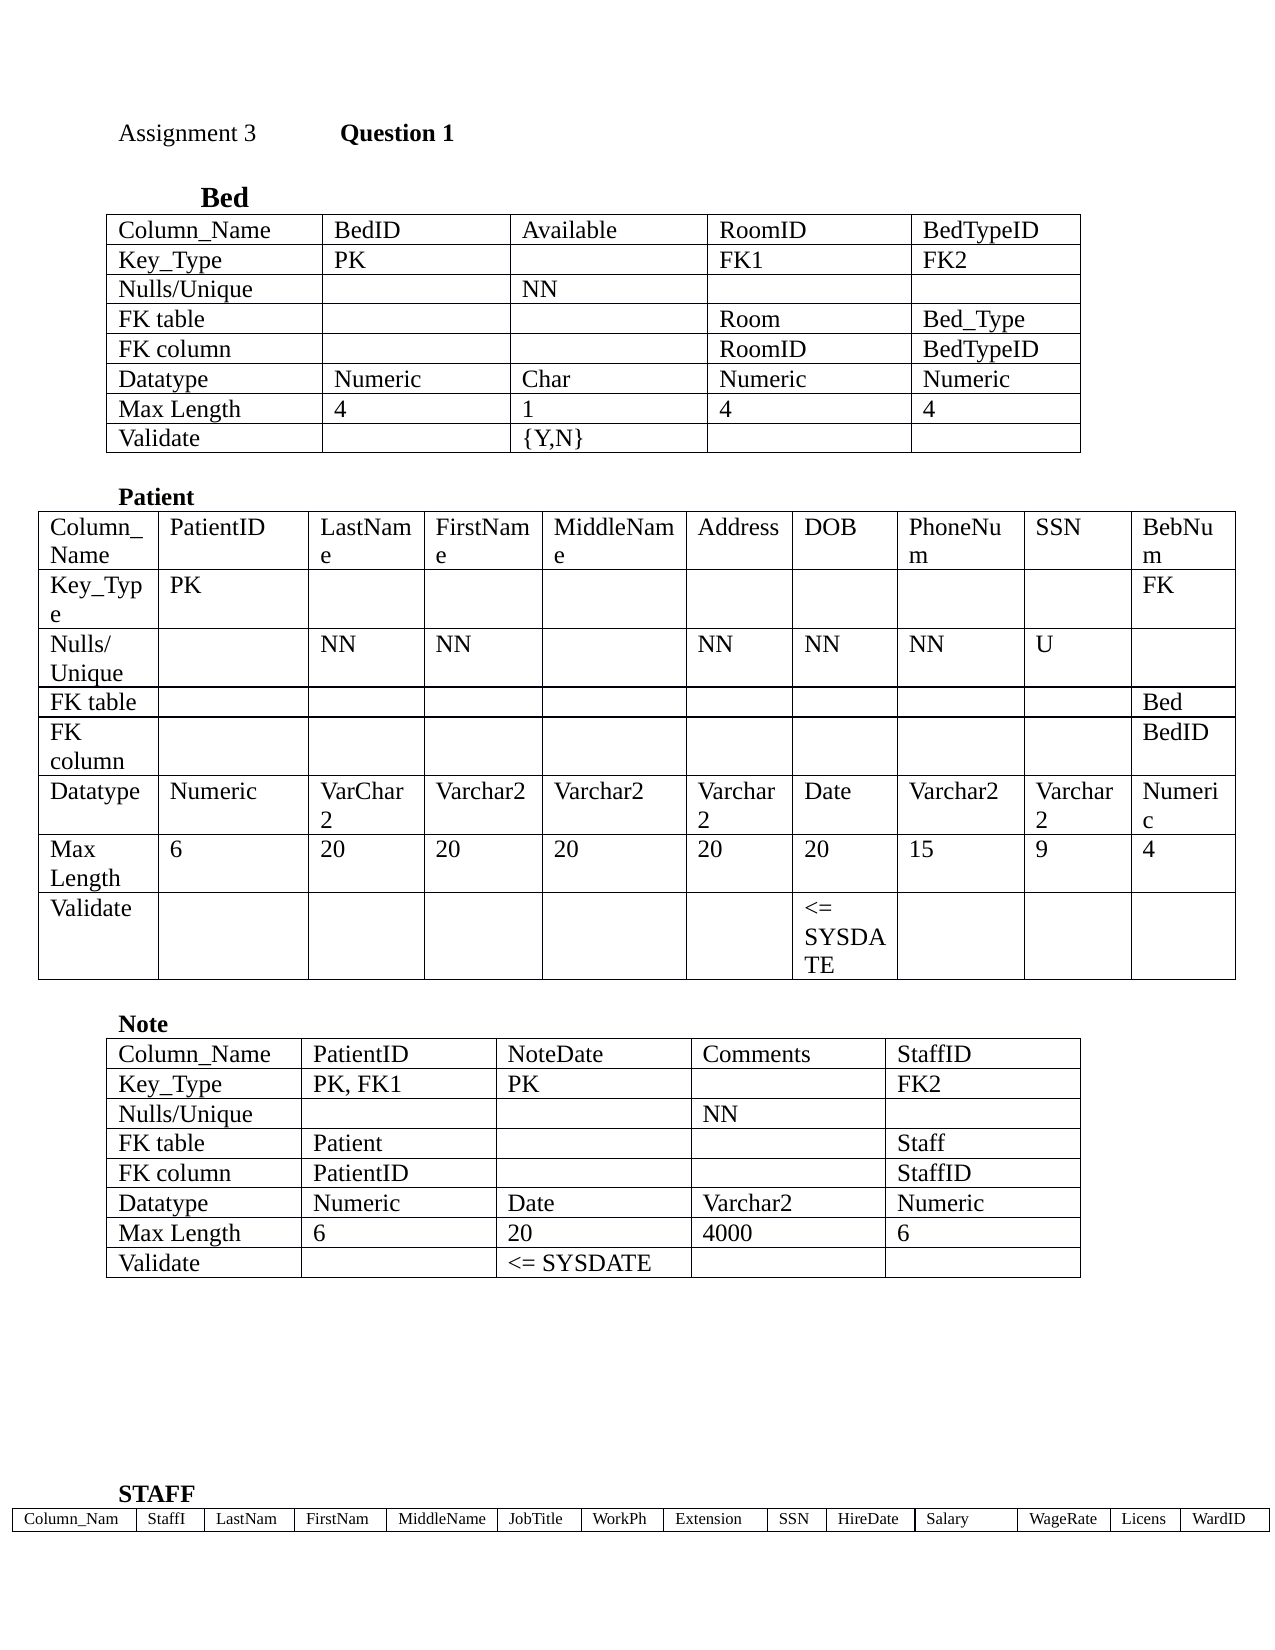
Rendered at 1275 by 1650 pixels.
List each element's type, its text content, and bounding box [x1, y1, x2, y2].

table_cell [898, 570, 1024, 628]
table_cell [543, 718, 686, 775]
table_header Salary [916, 1509, 1017, 1531]
table_header DOB [793, 512, 897, 569]
table_cell Bed [1132, 688, 1235, 716]
table_cell [497, 1099, 691, 1127]
table_cell [159, 688, 308, 716]
table_cell Char [511, 364, 707, 393]
table_cell [886, 1248, 1080, 1277]
table_cell Datatype [107, 1188, 301, 1217]
table_cell [425, 718, 542, 775]
table_cell Key_Type [39, 570, 158, 628]
table_header Licens [1111, 1509, 1180, 1531]
table_cell Varchar2 [543, 776, 686, 833]
table_cell [309, 688, 424, 716]
table_header LastName [309, 512, 424, 569]
table_cell [302, 1248, 496, 1277]
table_header Extension [664, 1509, 767, 1531]
table_cell Max Length [107, 1218, 301, 1247]
table_cell NN [692, 1099, 885, 1127]
table_cell FK2 [886, 1069, 1080, 1098]
table_cell [687, 718, 792, 775]
table_cell [425, 893, 542, 979]
table_header JobTitle [498, 1509, 581, 1531]
table_cell [302, 1099, 496, 1127]
table_cell BedID [1132, 718, 1235, 775]
table_header Column_Nam [13, 1509, 136, 1531]
text Patient [118, 482, 1157, 511]
table_header Available [511, 215, 707, 244]
text Bed [118, 180, 1157, 214]
table_cell Numeric [912, 364, 1080, 393]
table_cell [497, 1129, 691, 1157]
table_cell Numeric [708, 364, 911, 393]
table_cell BedTypeID [912, 334, 1080, 363]
table_cell [543, 629, 686, 686]
table_cell 6 [302, 1218, 496, 1247]
table_cell 15 [898, 835, 1024, 892]
table_cell [912, 424, 1080, 452]
table_cell Nulls/Unique [107, 275, 322, 303]
table_cell [793, 718, 897, 775]
table_header PatientID [159, 512, 308, 569]
table_cell 1 [511, 394, 707, 422]
table_cell NN [511, 275, 707, 303]
table_cell FK column [107, 334, 322, 363]
table_cell [543, 893, 686, 979]
table_header BebNum [1132, 512, 1235, 569]
table_header WardID [1181, 1509, 1269, 1531]
table_cell Key_Type [107, 1069, 301, 1098]
table_cell Validate [39, 893, 158, 979]
table_cell Numeric [302, 1188, 496, 1217]
table_cell VarChar2 [309, 776, 424, 833]
table_cell <= SYSDATE [497, 1248, 691, 1277]
table_cell [692, 1159, 885, 1187]
table_header SSN [1025, 512, 1131, 569]
table_cell [323, 334, 510, 363]
table_cell Nulls/Unique [107, 1099, 301, 1127]
table_cell [692, 1129, 885, 1157]
table_cell [708, 424, 911, 452]
table_header HireDate [827, 1509, 914, 1531]
table_cell PatientID [302, 1159, 496, 1187]
table_cell [425, 688, 542, 716]
table_cell FK table [107, 304, 322, 333]
table_header RoomID [708, 215, 911, 244]
table_cell [323, 424, 510, 452]
table_cell <= SYSDATE [793, 893, 897, 979]
table_cell Validate [107, 424, 322, 452]
table_cell Datatype [107, 364, 322, 393]
table_cell FK column [39, 718, 158, 775]
text Note [118, 1009, 1157, 1038]
table_cell [898, 893, 1024, 979]
table_cell Max Length [39, 835, 158, 892]
table_cell [1025, 893, 1131, 979]
table_cell Room [708, 304, 911, 333]
table_cell Date [793, 776, 897, 833]
table_cell Bed_Type [912, 304, 1080, 333]
table_header BedTypeID [912, 215, 1080, 244]
table_cell 20 [497, 1218, 691, 1247]
table_cell NN [898, 629, 1024, 686]
table_cell [692, 1248, 885, 1277]
table_cell 20 [793, 835, 897, 892]
table_header Column_Name [39, 512, 158, 569]
table_cell 4 [912, 394, 1080, 422]
text STAFF [118, 1479, 1157, 1508]
table_cell NN [793, 629, 897, 686]
table_cell PK, FK1 [302, 1069, 496, 1098]
table_cell [1025, 688, 1131, 716]
table_cell 6 [886, 1218, 1080, 1247]
table_cell Validate [107, 1248, 301, 1277]
table_cell 20 [687, 835, 792, 892]
table_header LastNam [205, 1509, 294, 1531]
table_cell StaffID [886, 1159, 1080, 1187]
table_cell Varchar2 [687, 776, 792, 833]
table_cell [886, 1099, 1080, 1127]
table_cell [543, 570, 686, 628]
table_header NoteDate [497, 1039, 691, 1068]
table_cell Patient [302, 1129, 496, 1157]
table_cell Numeric [323, 364, 510, 393]
table_cell [898, 718, 1024, 775]
table_cell Date [497, 1188, 691, 1217]
table_cell [425, 570, 542, 628]
table_cell Varchar2 [1025, 776, 1131, 833]
table_header StaffI [137, 1509, 204, 1531]
table_cell [687, 570, 792, 628]
table_cell PK [159, 570, 308, 628]
table_header Column_Name [107, 215, 322, 244]
table_cell {Y,N} [511, 424, 707, 452]
table_cell PK [497, 1069, 691, 1098]
table_cell [692, 1069, 885, 1098]
table_cell FK [1132, 570, 1235, 628]
table_cell [687, 893, 792, 979]
table_header PhoneNum [898, 512, 1024, 569]
table_header WorkPh [582, 1509, 663, 1531]
table_cell [793, 688, 897, 716]
table_header FirstName [425, 512, 542, 569]
table_cell Numeric [159, 776, 308, 833]
table_cell 4 [1132, 835, 1235, 892]
table_cell [159, 718, 308, 775]
table_cell Staff [886, 1129, 1080, 1157]
table_cell [1025, 718, 1131, 775]
table_header WageRate [1018, 1509, 1110, 1531]
table_cell NN [309, 629, 424, 686]
table_header BedID [323, 215, 510, 244]
table_cell [497, 1159, 691, 1187]
table_cell FK table [107, 1129, 301, 1157]
table_cell Varchar2 [898, 776, 1024, 833]
table_cell Max Length [107, 394, 322, 422]
table_cell NN [687, 629, 792, 686]
table_header FirstNam [295, 1509, 386, 1531]
table_cell FK column [107, 1159, 301, 1187]
table_cell [323, 275, 510, 303]
table_cell 6 [159, 835, 308, 892]
table_cell [323, 304, 510, 333]
table_cell Numeric [886, 1188, 1080, 1217]
table_header Column_Name [107, 1039, 301, 1068]
table_cell 4000 [692, 1218, 885, 1247]
table_header StaffID [886, 1039, 1080, 1068]
table_cell [1132, 629, 1235, 686]
table_cell [793, 570, 897, 628]
table_cell [511, 245, 707, 273]
table_cell NN [425, 629, 542, 686]
table_header MiddleName [543, 512, 686, 569]
table_cell Numeric [1132, 776, 1235, 833]
table_cell U [1025, 629, 1131, 686]
table_cell 9 [1025, 835, 1131, 892]
table_cell [708, 275, 911, 303]
table_cell 20 [309, 835, 424, 892]
table_cell 20 [425, 835, 542, 892]
table_cell Key_Type [107, 245, 322, 273]
table_cell PK [323, 245, 510, 273]
table_header PatientID [302, 1039, 496, 1068]
table_cell FK2 [912, 245, 1080, 273]
table_cell [912, 275, 1080, 303]
table_cell [898, 688, 1024, 716]
table_cell Varchar2 [692, 1188, 885, 1217]
table_cell [511, 334, 707, 363]
text Assignment 3 Question 1 [118, 118, 1157, 147]
table_cell 4 [708, 394, 911, 422]
table_cell [511, 304, 707, 333]
table_cell [1025, 570, 1131, 628]
table_header SSN [768, 1509, 826, 1531]
table_cell 4 [323, 394, 510, 422]
table_cell [309, 570, 424, 628]
table_cell FK1 [708, 245, 911, 273]
table_cell 20 [543, 835, 686, 892]
table_cell [687, 688, 792, 716]
table_cell RoomID [708, 334, 911, 363]
table_cell Varchar2 [425, 776, 542, 833]
table_header Address [687, 512, 792, 569]
table_cell [159, 893, 308, 979]
table_cell [543, 688, 686, 716]
table_cell [159, 629, 308, 686]
table_cell Datatype [39, 776, 158, 833]
table_cell FK table [39, 688, 158, 716]
table_cell [309, 718, 424, 775]
table_header MiddleName [387, 1509, 497, 1531]
table_header Comments [692, 1039, 885, 1068]
table_cell [309, 893, 424, 979]
table_cell Nulls/Unique [39, 629, 158, 686]
table_cell [1132, 893, 1235, 979]
